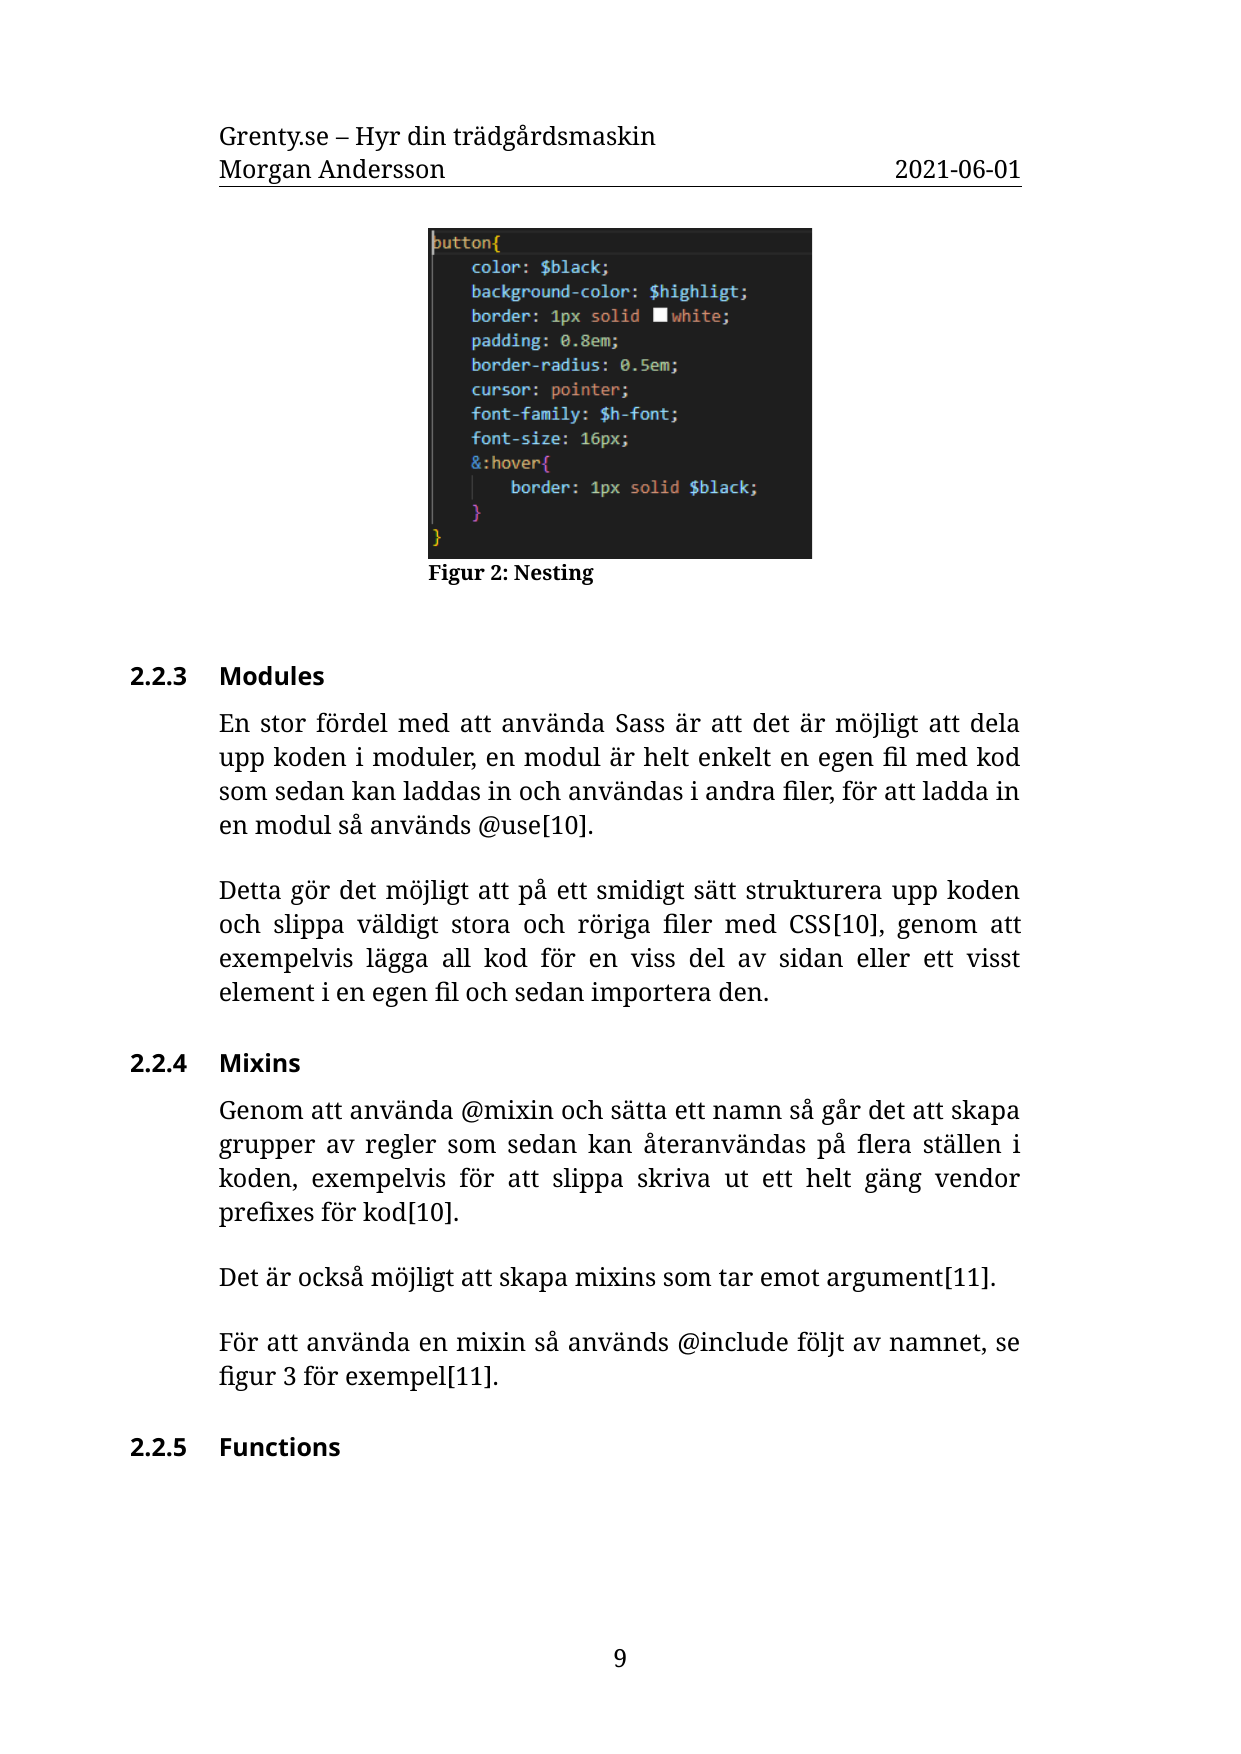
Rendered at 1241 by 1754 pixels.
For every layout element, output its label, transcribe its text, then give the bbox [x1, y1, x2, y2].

subtitle Functions [130, 1430, 1022, 1464]
text Detta gör det möjligt att på ett smidigt sätt strukturera upp koden och slippa väldigt stora och röriga filer med CSS[10], genom att exempelvis lägga all kod för en viss del av sidan eller ett visst element i en egen fil och sedan importera den. [218, 872, 1022, 1008]
picture [428, 228, 813, 559]
subtitle Modules [130, 658, 1022, 692]
subtitle Mixins [130, 1046, 1022, 1080]
text En stor fördel med att använda Sass är att det är möjligt att dela upp koden i moduler, en modul är helt enkelt en egen fil med kod som sedan kan laddas in och användas i andra filer, för att ladda in en modul så används @use[10]. [218, 705, 1022, 842]
text Det är också möjligt att skapa mixins som tar emot argument[11]. [218, 1260, 1022, 1294]
text Figur 2: Nesting [428, 559, 812, 587]
text Genom att använda @mixin och sätta ett namn så går det att skapa grupper av regler som sedan kan återanvändas på flera ställen i koden, exempelvis för att slippa skriva ut ett helt gäng vendor prefixes för kod[10]. [218, 1093, 1022, 1229]
text För att använda en mixin så används @include följt av namnet, se figur 3 för exempel[11]. [218, 1324, 1022, 1393]
